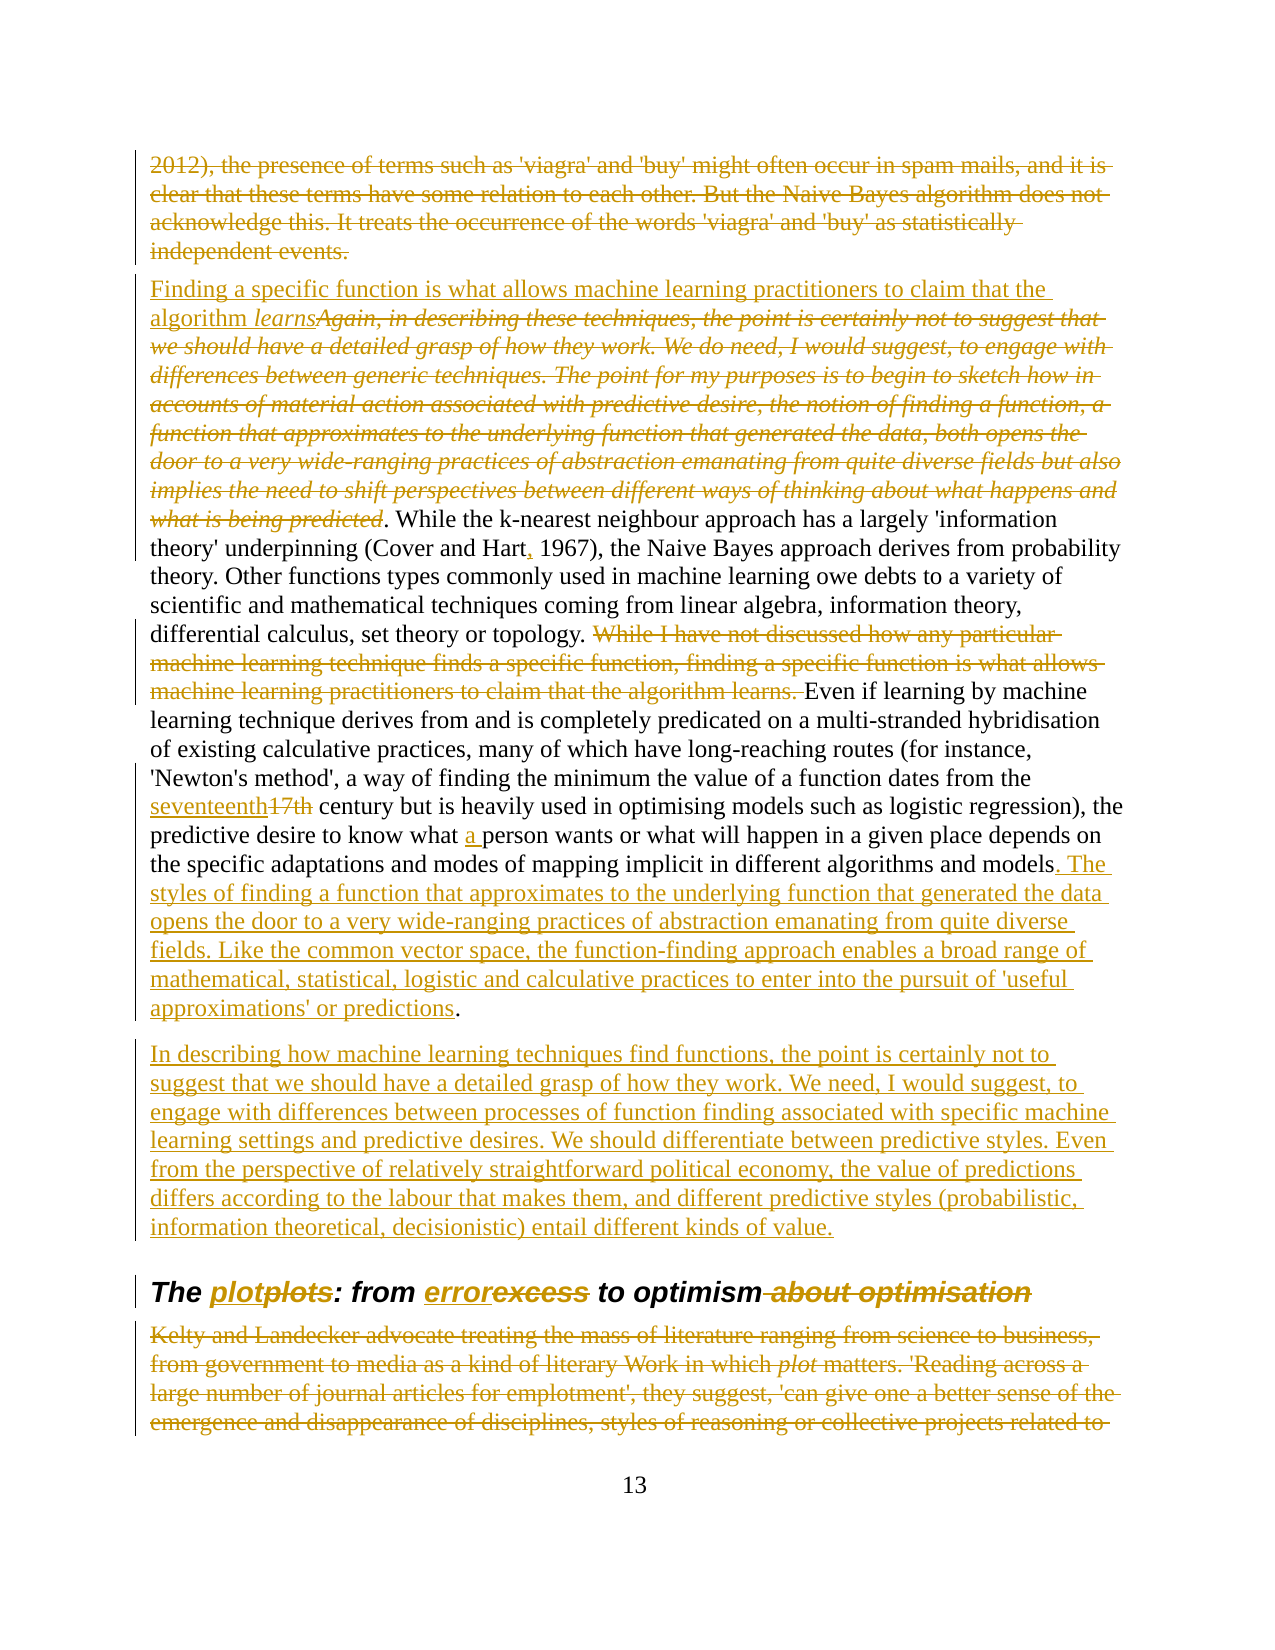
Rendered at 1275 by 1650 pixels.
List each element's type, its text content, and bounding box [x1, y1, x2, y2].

text Like the relationship between Theodore and Samantha, the machine learning operation system in Her, I think machine learning literature has principally retold a kind of romance, in which, after many trials and tribulations with unruly, messy, mixed or 'dirty' data, epistemic order and predictive power prevail over error and the unexpected. Today, as machine learning techniques are generalized, this ending is extended into sequels that include people getting -- or not getting, in the case of discriminative modelling -- what they want because what they want has been predicted for them. [150, 1321, 1125, 1436]
text Finding a specific function is what allows machine learning practitioners to claim that the algorithm learns. While the k-nearest neighbour approach has a largely 'information theory' underpinning (Cover and Hart, 1967), the Naive Bayes approach derives from probability theory. Other functions types commonly used in machine learning owe debts to a variety of scientific and mathematical techniques coming from linear algebra, information theory, differential calculus, set theory or topology. Even if learning by machine learning technique derives from and is completely predicated on a multi-stranded hybridisation of existing calculative practices, many of which have long-reaching routes (for instance, 'Newton's method', a way of finding the minimum the value of a function dates from the seventeenth century but is heavily used in optimising models such as logistic regression), the predictive desire to know what a person wants or what will happen in a given place depends on the specific adaptations and modes of mapping implicit in different algorithms and models. The styles of finding a function that approximates to the underlying function that generated the data opens the door to a very wide-ranging practices of abstraction emanating from quite diverse fields. Like the common vector space, the function-finding approach enables a broad range of mathematical, statistical, logistic and calculative practices to enter into the pursuit of 'useful approximations' or predictions. [150, 274, 1125, 1021]
subtitle The plot: from error to optimism [150, 1274, 1125, 1308]
text In describing how machine learning techniques find functions, the point is certainly not to suggest that we should have a detailed grasp of how they work. We need, I would suggest, to engage with differences between processes of function finding associated with specific machine learning settings and predictive desires. We should differentiate between predictive styles. Even from the perspective of relatively straightforward political economy, the value of predictions differs according to the labour that makes them, and different predictive styles (probabilistic, information theoretical, decisionistic) entail different kinds of value. [150, 1039, 1125, 1241]
